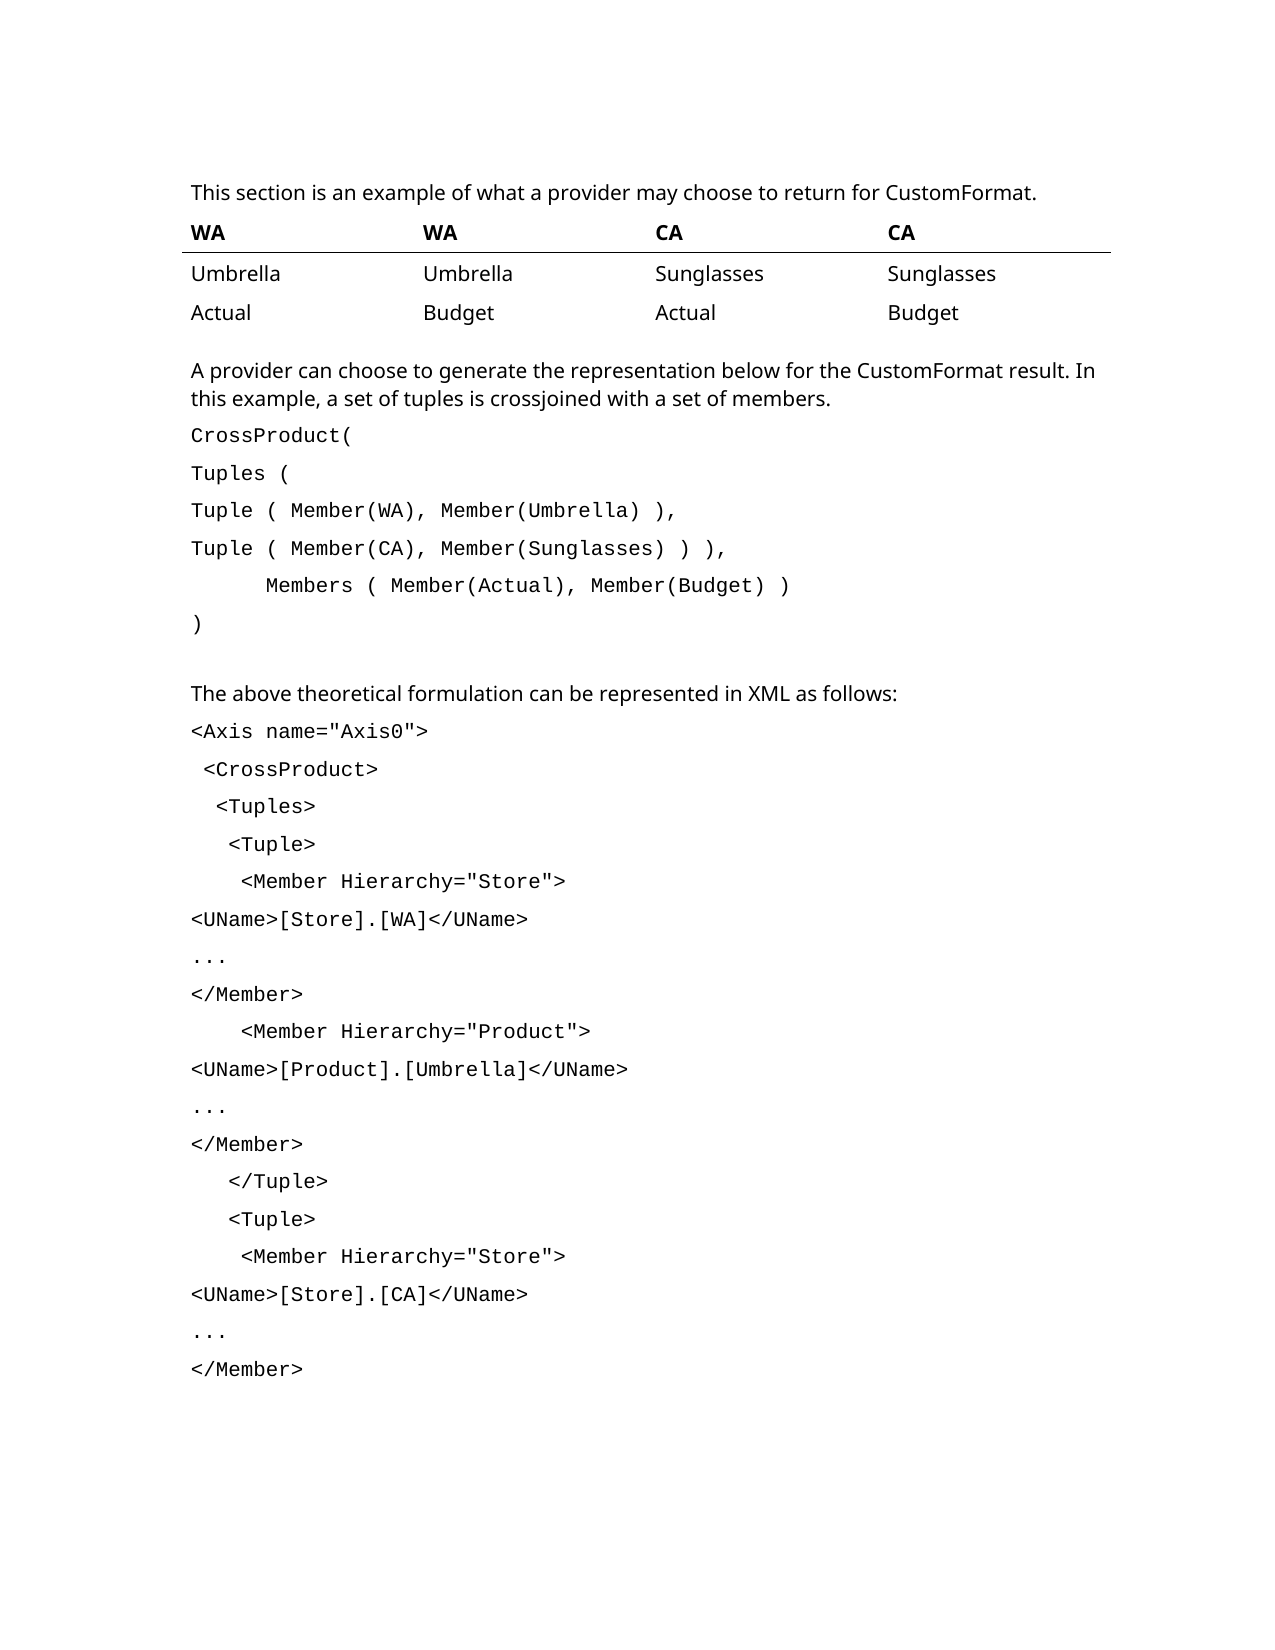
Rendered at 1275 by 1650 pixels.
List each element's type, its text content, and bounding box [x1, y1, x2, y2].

text Members ( Member(Actual), Member(Budget) ) [191, 568, 1128, 599]
table_cell Umbrella [415, 253, 647, 293]
table_cell Sunglasses [879, 253, 1111, 293]
text </Member> [191, 1126, 1128, 1157]
text The above theoretical formulation can be represented in XML as follows: [191, 680, 1128, 707]
text ... [191, 938, 1128, 970]
text A provider can choose to generate the representation below for the CustomFormat result. In this example, a set of tuples is crossjoined with a set of members. [191, 357, 1128, 411]
text </Member> [191, 1351, 1128, 1382]
text ) [191, 605, 1128, 636]
text <Member Hierarchy="Store"> [191, 863, 1128, 895]
text <Tuples> [191, 788, 1128, 820]
text ... [191, 1088, 1128, 1120]
text Tuple ( Member(CA), Member(Sunglasses) ) ), [191, 530, 1128, 561]
text </Member> [191, 976, 1128, 1007]
table_header CA [647, 213, 879, 252]
text <Tuple> [191, 826, 1128, 857]
table_cell Umbrella [182, 253, 414, 293]
table_header WA [415, 213, 647, 252]
text CrossProduct( [191, 418, 1128, 449]
table_cell Budget [879, 293, 1111, 332]
table_cell Actual [647, 293, 879, 332]
table_cell Budget [415, 293, 647, 332]
text <Tuple> [191, 1201, 1128, 1232]
text </Tuple> [191, 1163, 1128, 1195]
text Tuples ( [191, 455, 1128, 486]
text <UName>[Store].[WA]</UName> [191, 901, 1128, 932]
table_cell Actual [182, 293, 414, 332]
text <CrossProduct> [191, 751, 1128, 782]
text <Member Hierarchy="Store"> [191, 1238, 1128, 1270]
text <UName>[Store].[CA]</UName> [191, 1276, 1128, 1307]
text <Axis name="Axis0"> [191, 713, 1128, 745]
text <Member Hierarchy="Product"> [191, 1013, 1128, 1045]
table_header CA [879, 213, 1111, 252]
text Tuple ( Member(WA), Member(Umbrella) ), [191, 493, 1128, 524]
text <UName>[Product].[Umbrella]</UName> [191, 1051, 1128, 1082]
table_cell Sunglasses [647, 253, 879, 293]
text This section is an example of what a provider may choose to return for CustomFormat. [191, 179, 1128, 206]
table_header WA [182, 213, 414, 252]
text ... [191, 1313, 1128, 1345]
